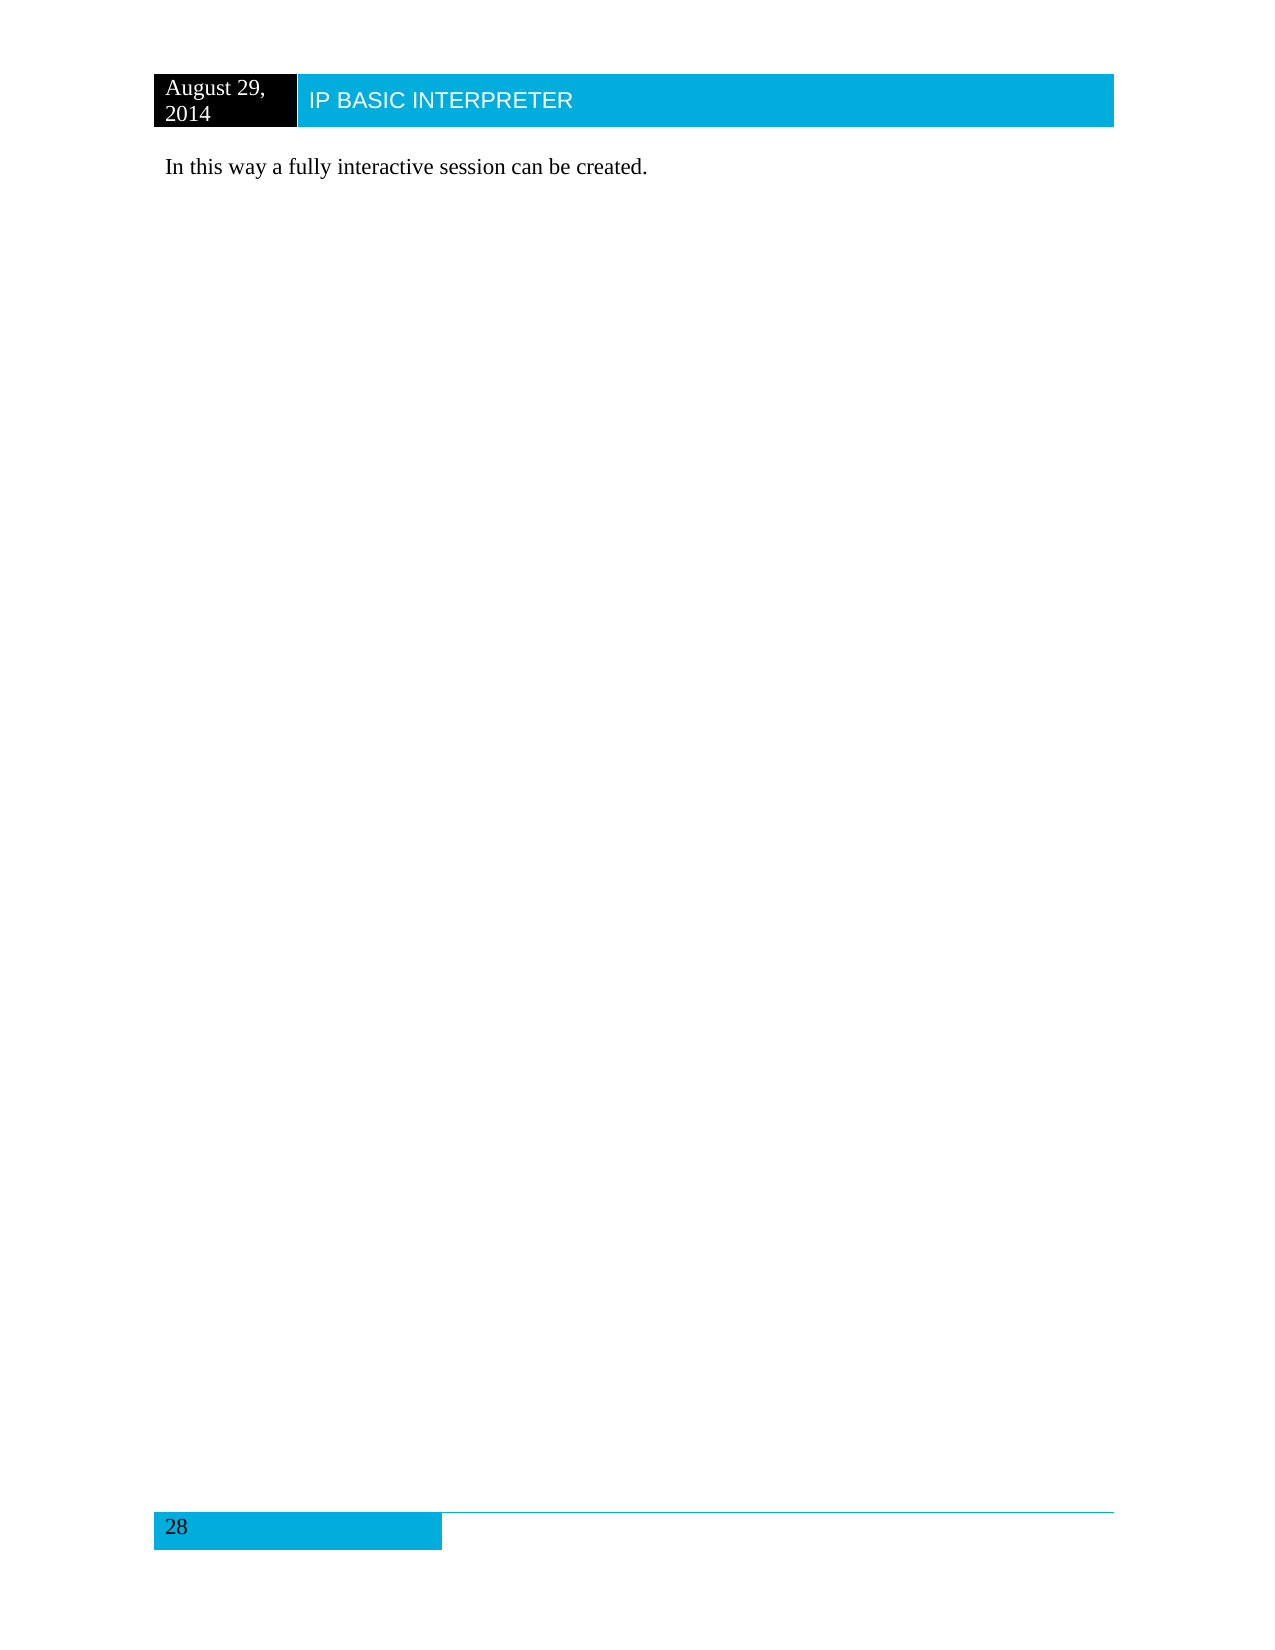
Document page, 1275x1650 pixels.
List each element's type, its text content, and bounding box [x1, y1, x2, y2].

text In this way a fully interactive session can be created. [165, 153, 1125, 179]
